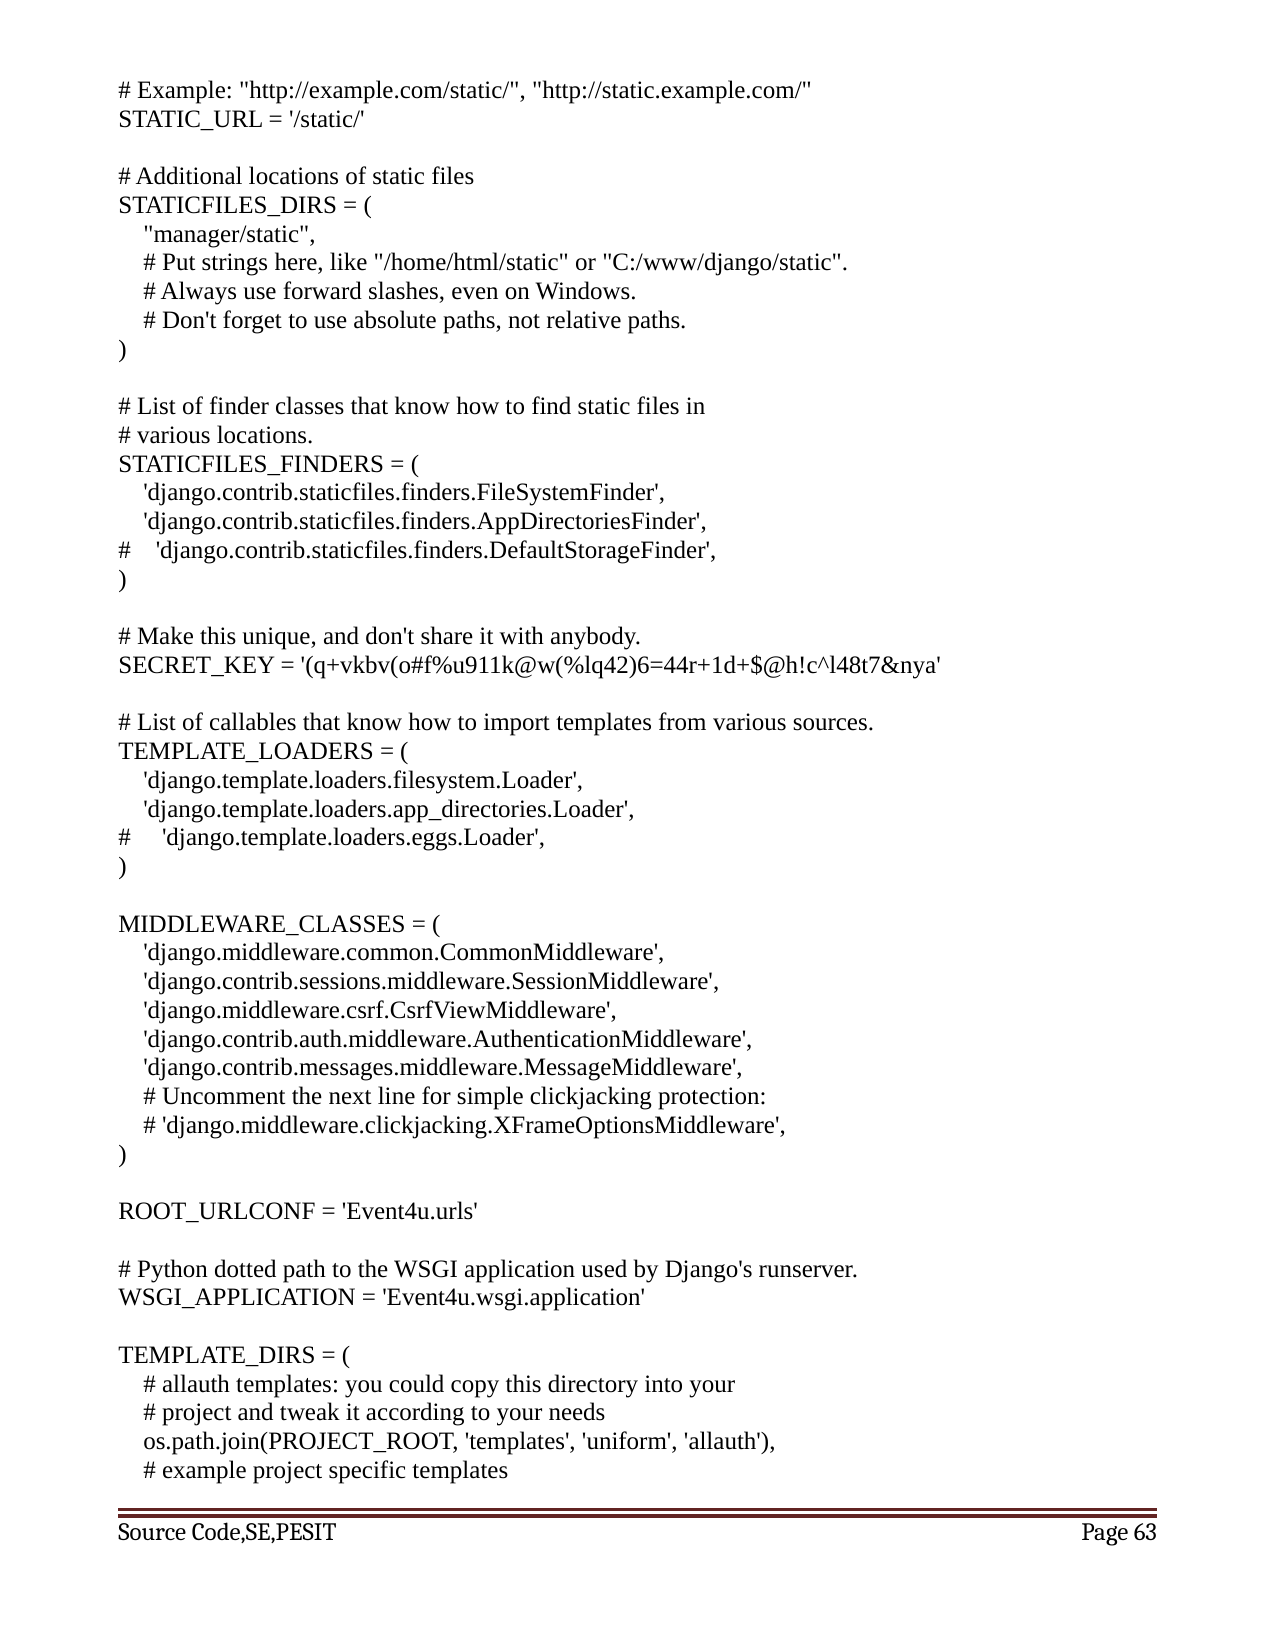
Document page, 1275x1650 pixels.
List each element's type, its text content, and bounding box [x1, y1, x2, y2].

text ROOT_URLCONF = 'Event4u.urls' [118, 1196, 1157, 1225]
text # List of callables that know how to import templates from various sources. [118, 707, 1157, 736]
text 'django.contrib.sessions.middleware.SessionMiddleware', [118, 966, 1157, 995]
text # various locations. [118, 420, 1157, 449]
text 'django.template.loaders.filesystem.Loader', [118, 765, 1157, 794]
text STATICFILES_DIRS = ( [118, 190, 1157, 219]
text os.path.join(PROJECT_ROOT, 'templates', 'uniform', 'allauth'), [118, 1426, 1157, 1455]
text # List of finder classes that know how to find static files in [118, 391, 1157, 420]
text WSGI_APPLICATION = 'Event4u.wsgi.application' [118, 1282, 1157, 1311]
text MIDDLEWARE_CLASSES = ( [118, 909, 1157, 937]
text ) [118, 1139, 1157, 1167]
text # example project specific templates [118, 1455, 1157, 1484]
text 'django.contrib.staticfiles.finders.AppDirectoriesFinder', [118, 506, 1157, 535]
text # Uncomment the next line for simple clickjacking protection: [118, 1081, 1157, 1110]
text # Don't forget to use absolute paths, not relative paths. [118, 305, 1157, 334]
text 'django.middleware.csrf.CsrfViewMiddleware', [118, 995, 1157, 1024]
text # 'django.middleware.clickjacking.XFrameOptionsMiddleware', [118, 1110, 1157, 1139]
text # 'django.contrib.staticfiles.finders.DefaultStorageFinder', [118, 535, 1157, 564]
text SECRET_KEY = '(q+vkbv(o#f%u911k@w(%lq42)6=44r+1d+$@h!c^l48t7&nya' [118, 650, 1157, 679]
text STATICFILES_FINDERS = ( [118, 449, 1157, 477]
text TEMPLATE_LOADERS = ( [118, 736, 1157, 765]
text # project and tweak it according to your needs [118, 1397, 1157, 1426]
text 'django.contrib.auth.middleware.AuthenticationMiddleware', [118, 1024, 1157, 1052]
text ) [118, 564, 1157, 592]
text # Example: "http://example.com/static/", "http://static.example.com/" [118, 75, 1157, 104]
text "manager/static", [118, 219, 1157, 247]
text 'django.middleware.common.CommonMiddleware', [118, 937, 1157, 966]
text 'django.contrib.staticfiles.finders.FileSystemFinder', [118, 477, 1157, 506]
text ) [118, 851, 1157, 880]
text ) [118, 334, 1157, 362]
text # Additional locations of static files [118, 161, 1157, 190]
text # allauth templates: you could copy this directory into your [118, 1369, 1157, 1397]
text 'django.template.loaders.app_directories.Loader', [118, 794, 1157, 822]
text STATIC_URL = '/static/' [118, 104, 1157, 132]
text # Python dotted path to the WSGI application used by Django's runserver. [118, 1254, 1157, 1282]
text # 'django.template.loaders.eggs.Loader', [118, 822, 1157, 851]
text TEMPLATE_DIRS = ( [118, 1340, 1157, 1369]
text 'django.contrib.messages.middleware.MessageMiddleware', [118, 1052, 1157, 1081]
text # Put strings here, like "/home/html/static" or "C:/www/django/static". [118, 247, 1157, 276]
text # Always use forward slashes, even on Windows. [118, 276, 1157, 305]
text # Make this unique, and don't share it with anybody. [118, 621, 1157, 650]
